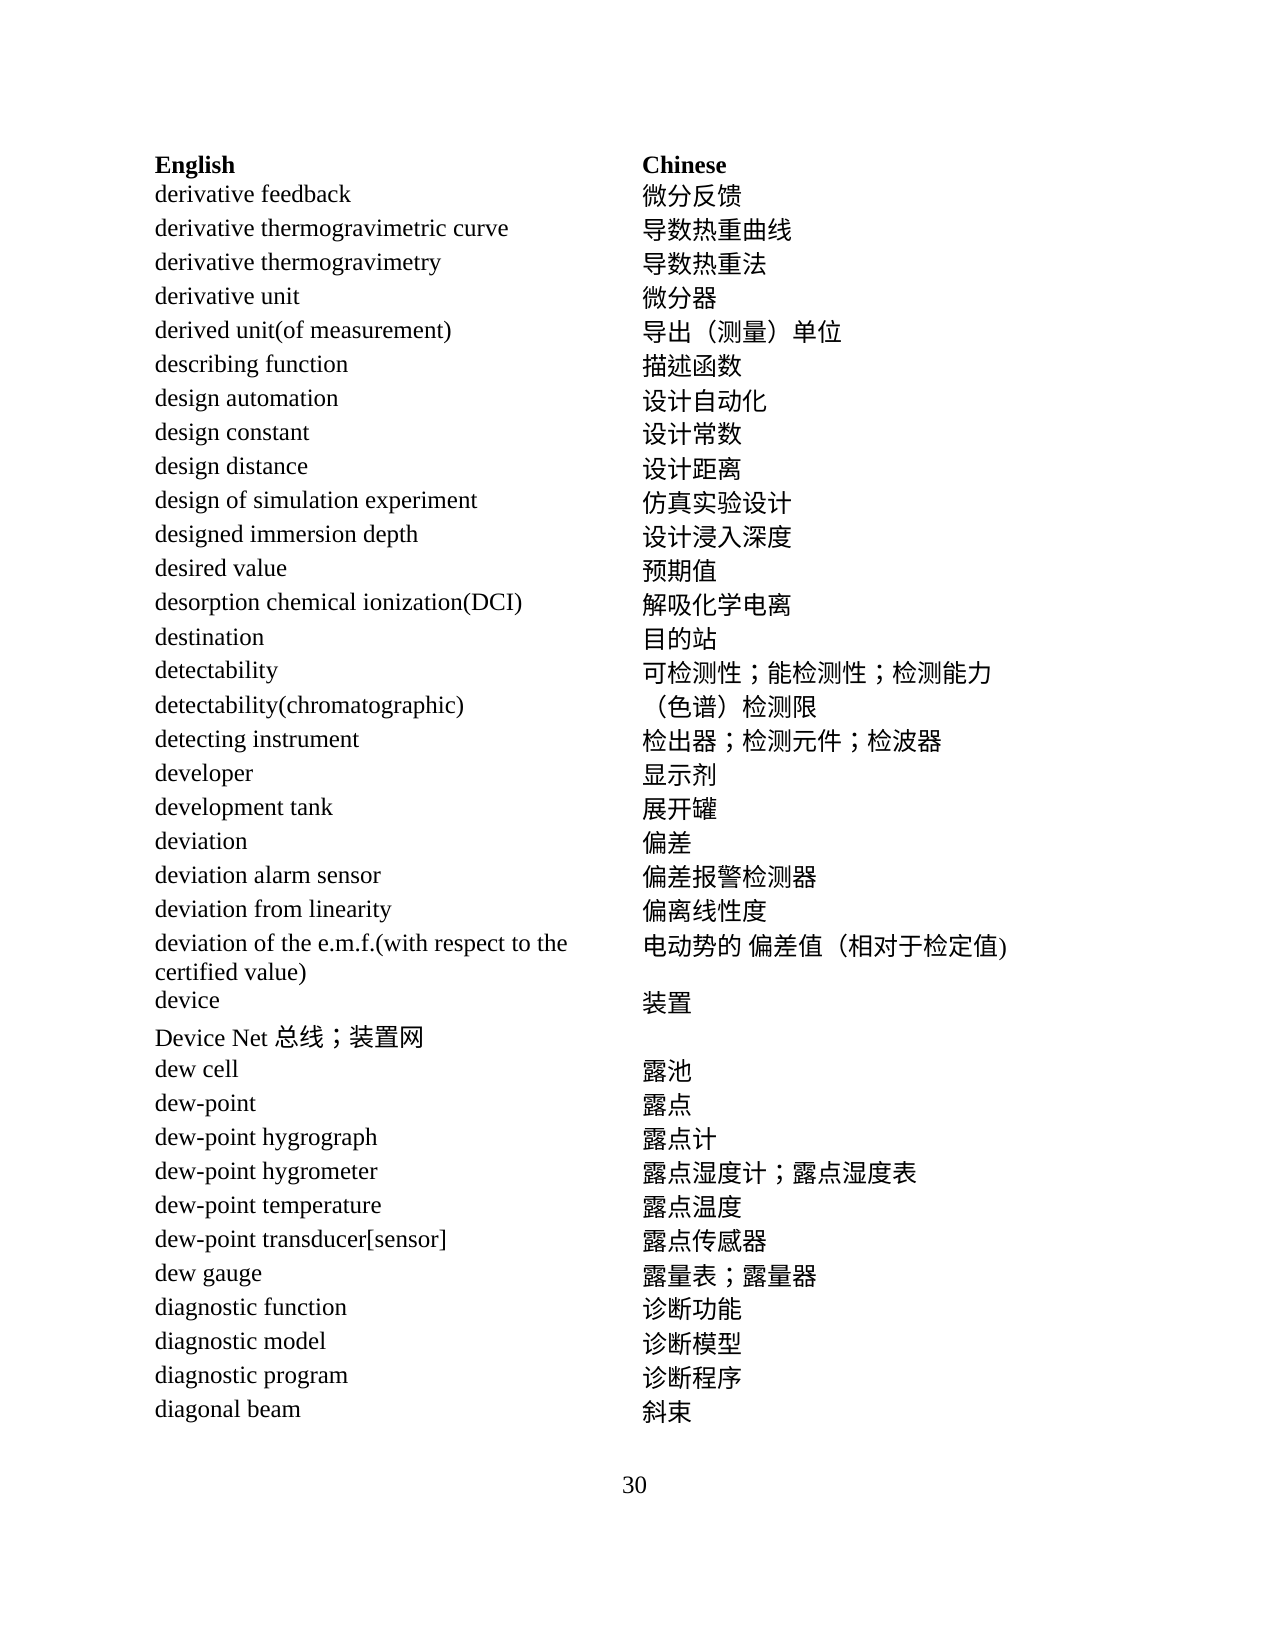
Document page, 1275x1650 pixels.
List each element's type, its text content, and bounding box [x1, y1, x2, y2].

table_cell 显示剂 [638, 758, 1125, 792]
table_cell Device Net 总线；装置网 [150, 1020, 637, 1054]
table_cell design constant [150, 417, 637, 451]
table_cell （色谱）检测限 [638, 690, 1125, 724]
table_cell 设计常数 [638, 417, 1125, 451]
table_cell 装置 [638, 986, 1125, 1020]
table_cell design automation [150, 383, 637, 417]
table_cell 电动势的 偏差值（相对于检定值) [638, 928, 1125, 986]
table_cell deviation [150, 826, 637, 860]
table_cell detectability(chromatographic) [150, 690, 637, 724]
table_cell 目的站 [638, 622, 1125, 656]
table_cell 导数热重法 [638, 247, 1125, 281]
table_cell derivative unit [150, 281, 637, 315]
table_cell 微分器 [638, 281, 1125, 315]
table_cell derivative feedback [150, 179, 637, 213]
table_cell 露池 [638, 1054, 1125, 1088]
table_cell 展开罐 [638, 792, 1125, 826]
table_cell 设计浸入深度 [638, 519, 1125, 553]
table_cell 预期值 [638, 554, 1125, 587]
table_cell 偏差报警检测器 [638, 860, 1125, 894]
table_cell 微分反馈 [638, 179, 1125, 213]
table_cell 设计距离 [638, 451, 1125, 485]
table_cell diagonal beam [150, 1394, 637, 1428]
table_cell 露点计 [638, 1122, 1125, 1156]
table_cell deviation of the e.m.f.(with respect to the certified value) [150, 928, 637, 986]
table_cell diagnostic function [150, 1292, 637, 1326]
table_cell dew-point transducer[sensor] [150, 1224, 637, 1258]
table_cell deviation alarm sensor [150, 860, 637, 894]
table_cell design of simulation experiment [150, 485, 637, 519]
table_cell desorption chemical ionization(DCI) [150, 588, 637, 622]
table_cell designed immersion depth [150, 519, 637, 553]
table_cell 偏差 [638, 826, 1125, 860]
table_cell 诊断程序 [638, 1360, 1125, 1394]
table_cell dew-point [150, 1088, 637, 1122]
table_cell dew gauge [150, 1258, 637, 1292]
table_cell dew-point hygrograph [150, 1122, 637, 1156]
table_cell detectability [150, 656, 637, 690]
table_cell destination [150, 622, 637, 656]
table_header Chinese [638, 150, 1125, 179]
table_cell derived unit(of measurement) [150, 315, 637, 349]
table_cell detecting instrument [150, 724, 637, 758]
table_cell developer [150, 758, 637, 792]
table_cell 露点 [638, 1088, 1125, 1122]
table_cell 可检测性；能检测性；检测能力 [638, 656, 1125, 690]
table_cell 偏离线性度 [638, 894, 1125, 928]
table_cell 描述函数 [638, 349, 1125, 383]
table_cell dew-point temperature [150, 1190, 637, 1224]
table_cell 露点温度 [638, 1190, 1125, 1224]
table_cell device [150, 986, 637, 1020]
table_cell 仿真实验设计 [638, 485, 1125, 519]
table_cell 导出（测量）单位 [638, 315, 1125, 349]
table_cell diagnostic model [150, 1326, 637, 1360]
table_cell 设计自动化 [638, 383, 1125, 417]
table_cell 诊断模型 [638, 1326, 1125, 1360]
table_cell dew-point hygrometer [150, 1156, 637, 1190]
table_cell 露点湿度计；露点湿度表 [638, 1156, 1125, 1190]
table_cell design distance [150, 451, 637, 485]
table_cell diagnostic program [150, 1360, 637, 1394]
table_cell 导数热重曲线 [638, 213, 1125, 247]
table_cell dew cell [150, 1054, 637, 1088]
table_cell deviation from linearity [150, 894, 637, 928]
table_cell 露点传感器 [638, 1224, 1125, 1258]
table_cell development tank [150, 792, 637, 826]
table_cell derivative thermogravimetric curve [150, 213, 637, 247]
table_cell 解吸化学电离 [638, 588, 1125, 622]
table_cell 露量表；露量器 [638, 1258, 1125, 1292]
table_cell 斜束 [638, 1394, 1125, 1428]
table_cell derivative thermogravimetry [150, 247, 637, 281]
table_header English [150, 150, 637, 179]
table_cell [638, 1020, 1125, 1054]
table_cell desired value [150, 554, 637, 587]
table_cell 诊断功能 [638, 1292, 1125, 1326]
table_cell 检出器；检测元件；检波器 [638, 724, 1125, 758]
table_cell describing function [150, 349, 637, 383]
